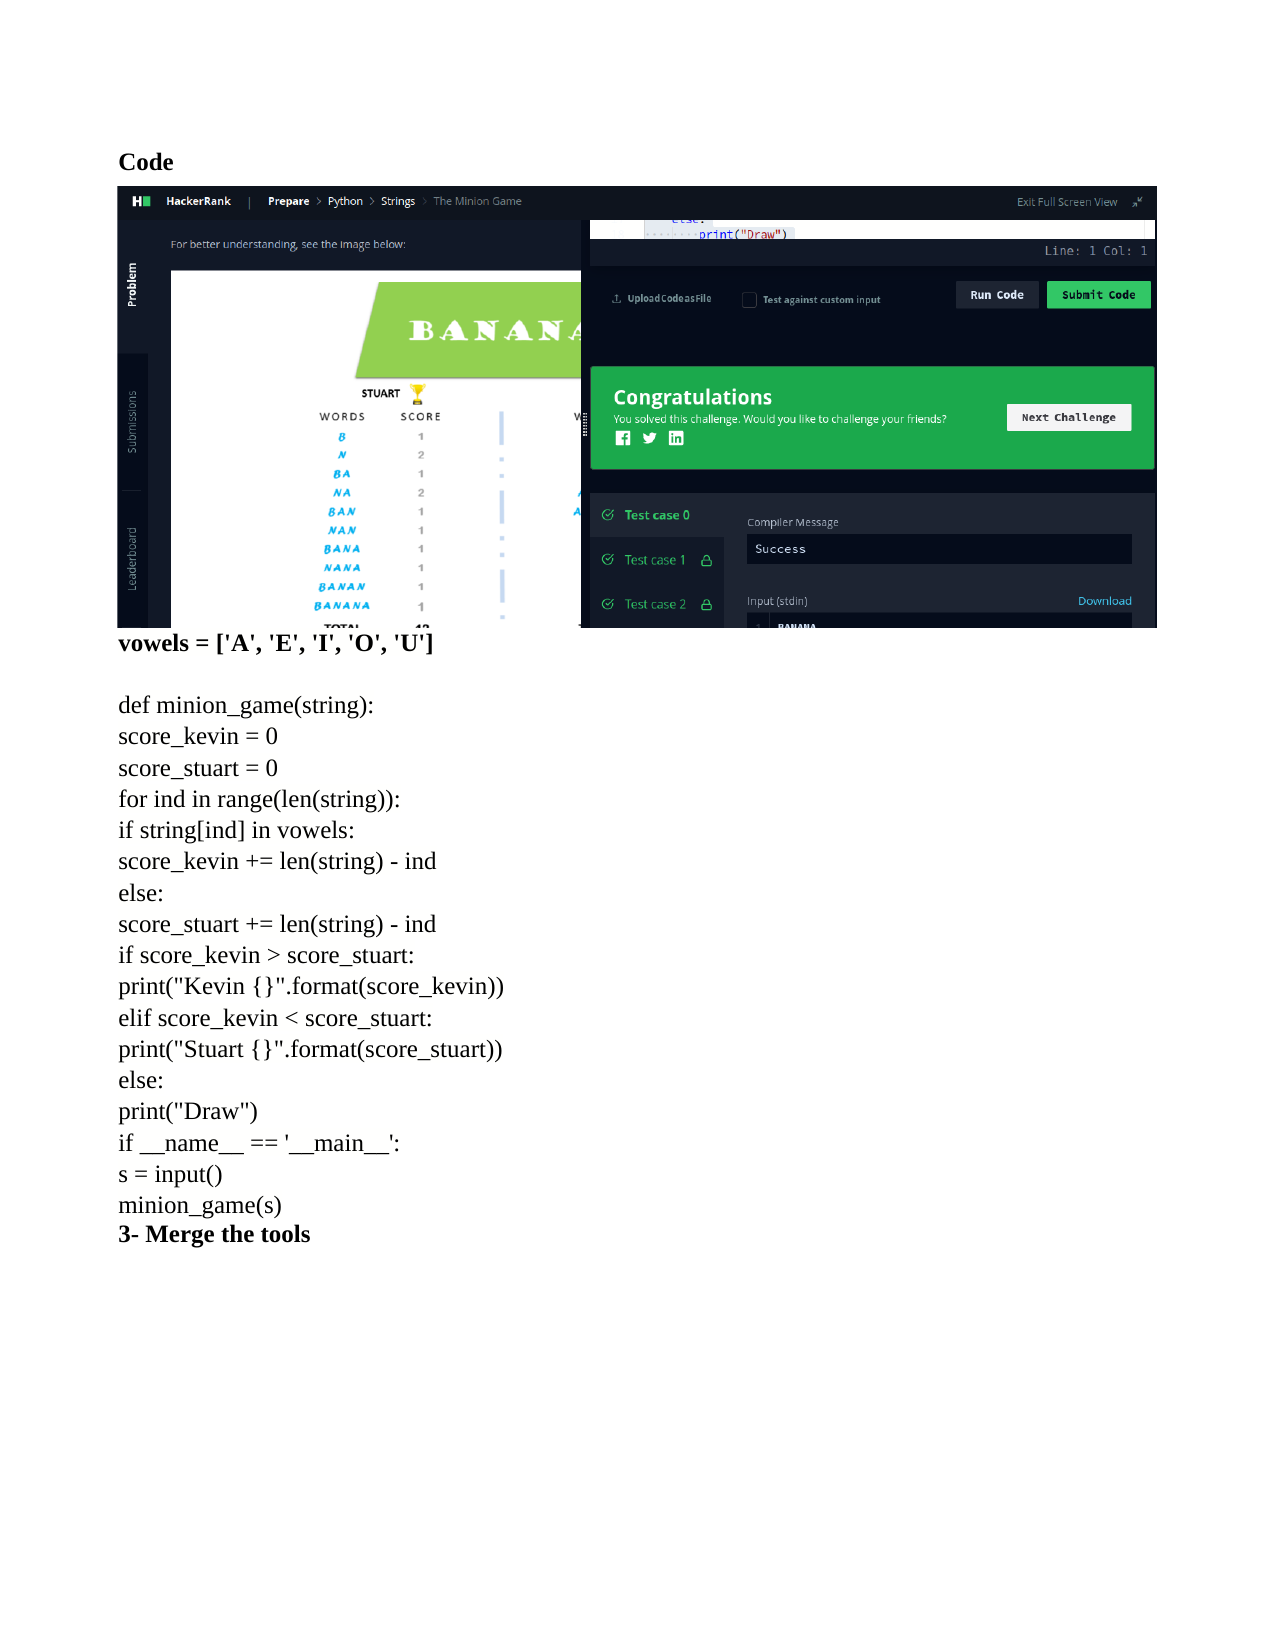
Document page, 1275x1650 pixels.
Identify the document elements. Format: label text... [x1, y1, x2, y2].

text s = input() [118, 1156, 1157, 1188]
text score_stuart = 0 [118, 750, 1157, 781]
text if __name__ == '__main__': [118, 1125, 1157, 1156]
text score_kevin = 0 [118, 719, 1157, 750]
text vowels = ['A', 'E', 'I', 'O', 'U'] [118, 628, 1157, 656]
text Code [118, 147, 1157, 176]
text print("Kevin {}".format(score_kevin)) [118, 969, 1157, 1000]
text [118, 176, 1157, 186]
text print("Stuart {}".format(score_stuart)) [118, 1031, 1157, 1063]
text elif score_kevin < score_stuart: [118, 1000, 1157, 1031]
text score_stuart += len(string) - ind [118, 906, 1157, 938]
text for ind in range(len(string)): [118, 781, 1157, 813]
text score_kevin += len(string) - ind [118, 844, 1157, 875]
text 3- Merge the tools [118, 1219, 1157, 1248]
text else: [118, 875, 1157, 906]
text else: [118, 1063, 1157, 1094]
text print("Draw") [118, 1094, 1157, 1125]
text minion_game(s) [118, 1188, 1157, 1219]
text if score_kevin > score_stuart: [118, 938, 1157, 969]
text def minion_game(string): [118, 688, 1157, 719]
text if string[ind] in vowels: [118, 813, 1157, 844]
